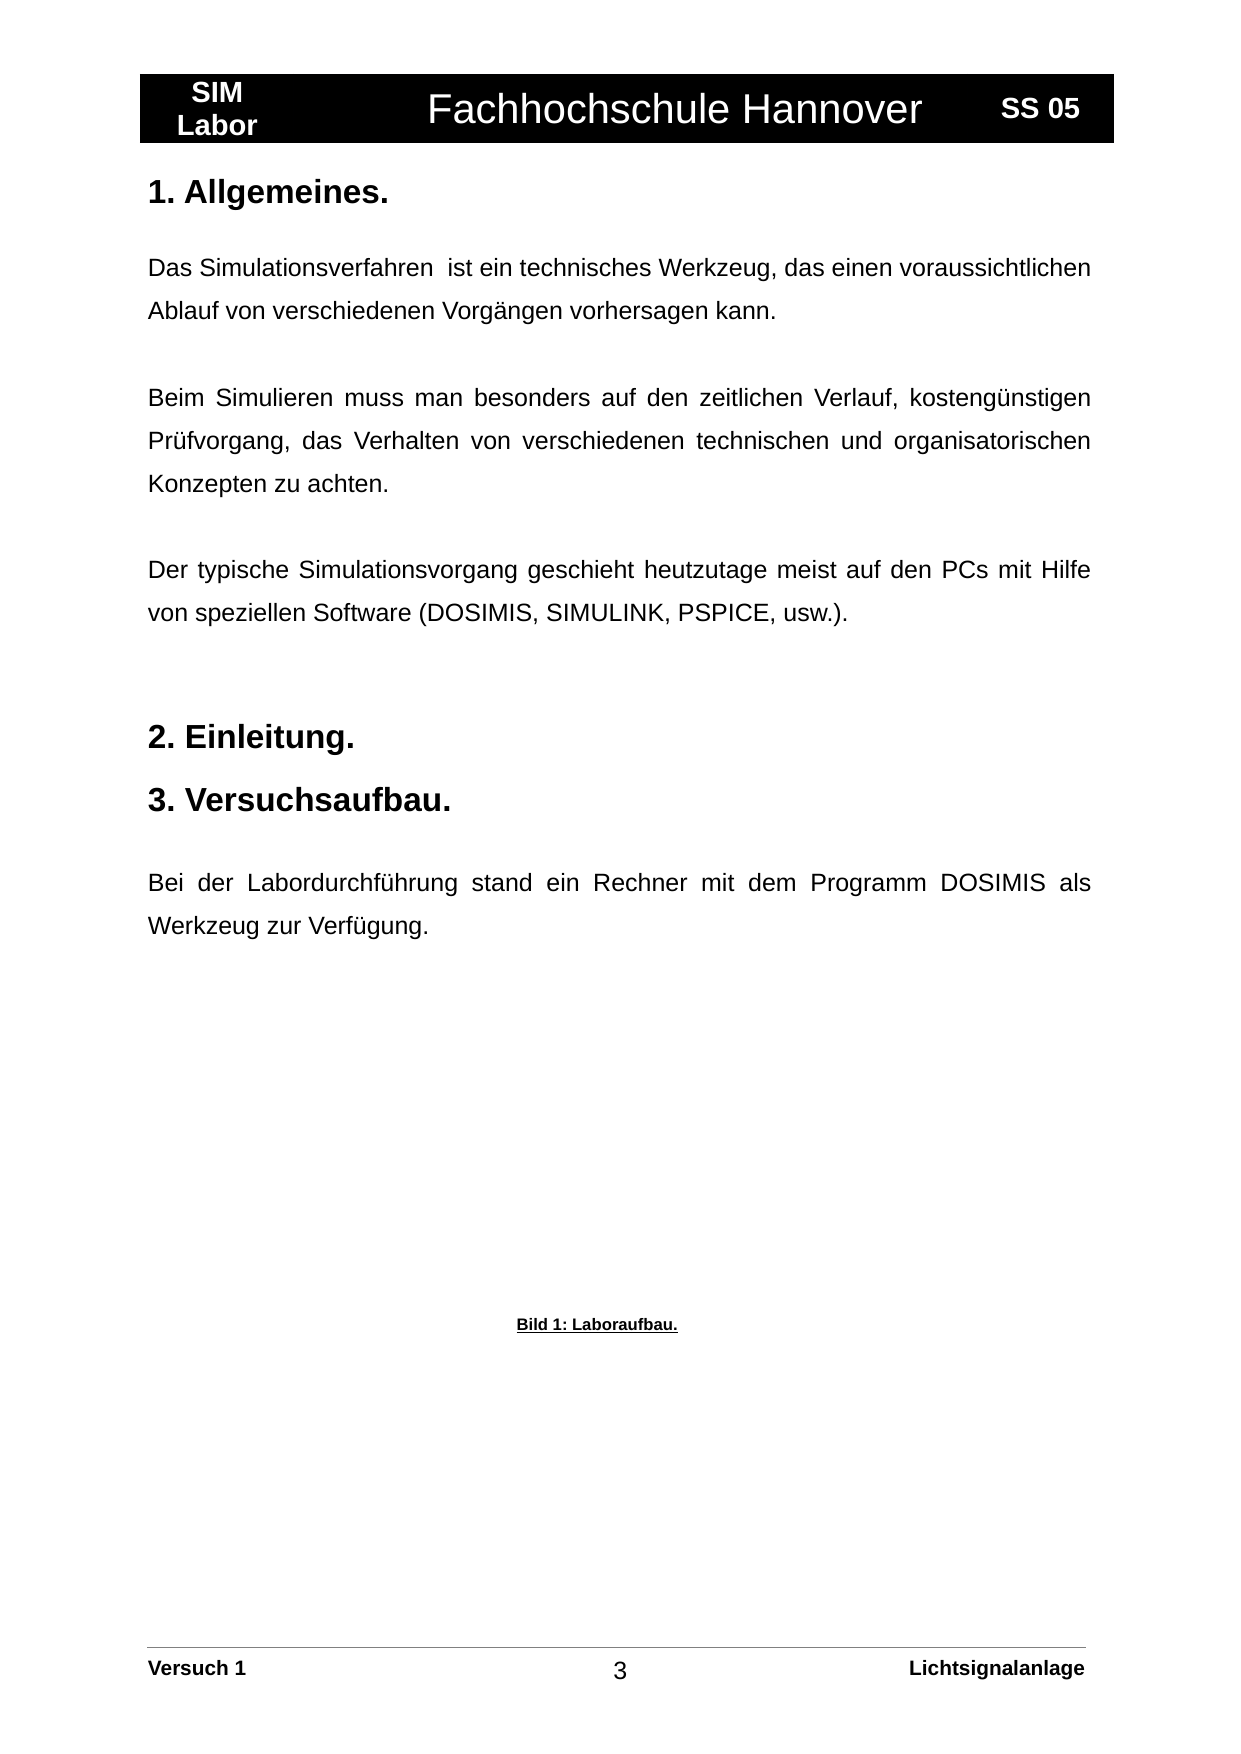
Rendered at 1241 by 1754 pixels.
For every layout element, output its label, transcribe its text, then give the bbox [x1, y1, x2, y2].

subtitle 2. Einleitung. [148, 717, 1093, 755]
text Bild 1: Laboraufbau. [443, 1315, 1093, 1334]
text 1. Allgemeines. [148, 172, 1093, 210]
subtitle 3. Versuchsaufbau. [148, 780, 1093, 818]
text Bei der Labordurchführung stand ein Rechner mit dem Programm DOSIMIS als Werkzeug zur Verfügung. [148, 868, 1093, 940]
text Beim Simulieren muss man besonders auf den zeitlichen Verlauf, kostengünstigen Prüfvorgang, das Verhalten von verschiedenen technischen und organisatorischen Konzepten zu achten. [148, 383, 1093, 498]
text Der typische Simulationsvorgang geschieht heutzutage meist auf den PCs mit Hilfe von speziellen Software (DOSIMIS, SIMULINK, PSPICE, usw.). [148, 555, 1093, 627]
text Das Simulationsverfahren ist ein technisches Werkzeug, das einen voraussichtlichen Ablauf von verschiedenen Vorgängen vorhersagen kann. [148, 253, 1093, 325]
